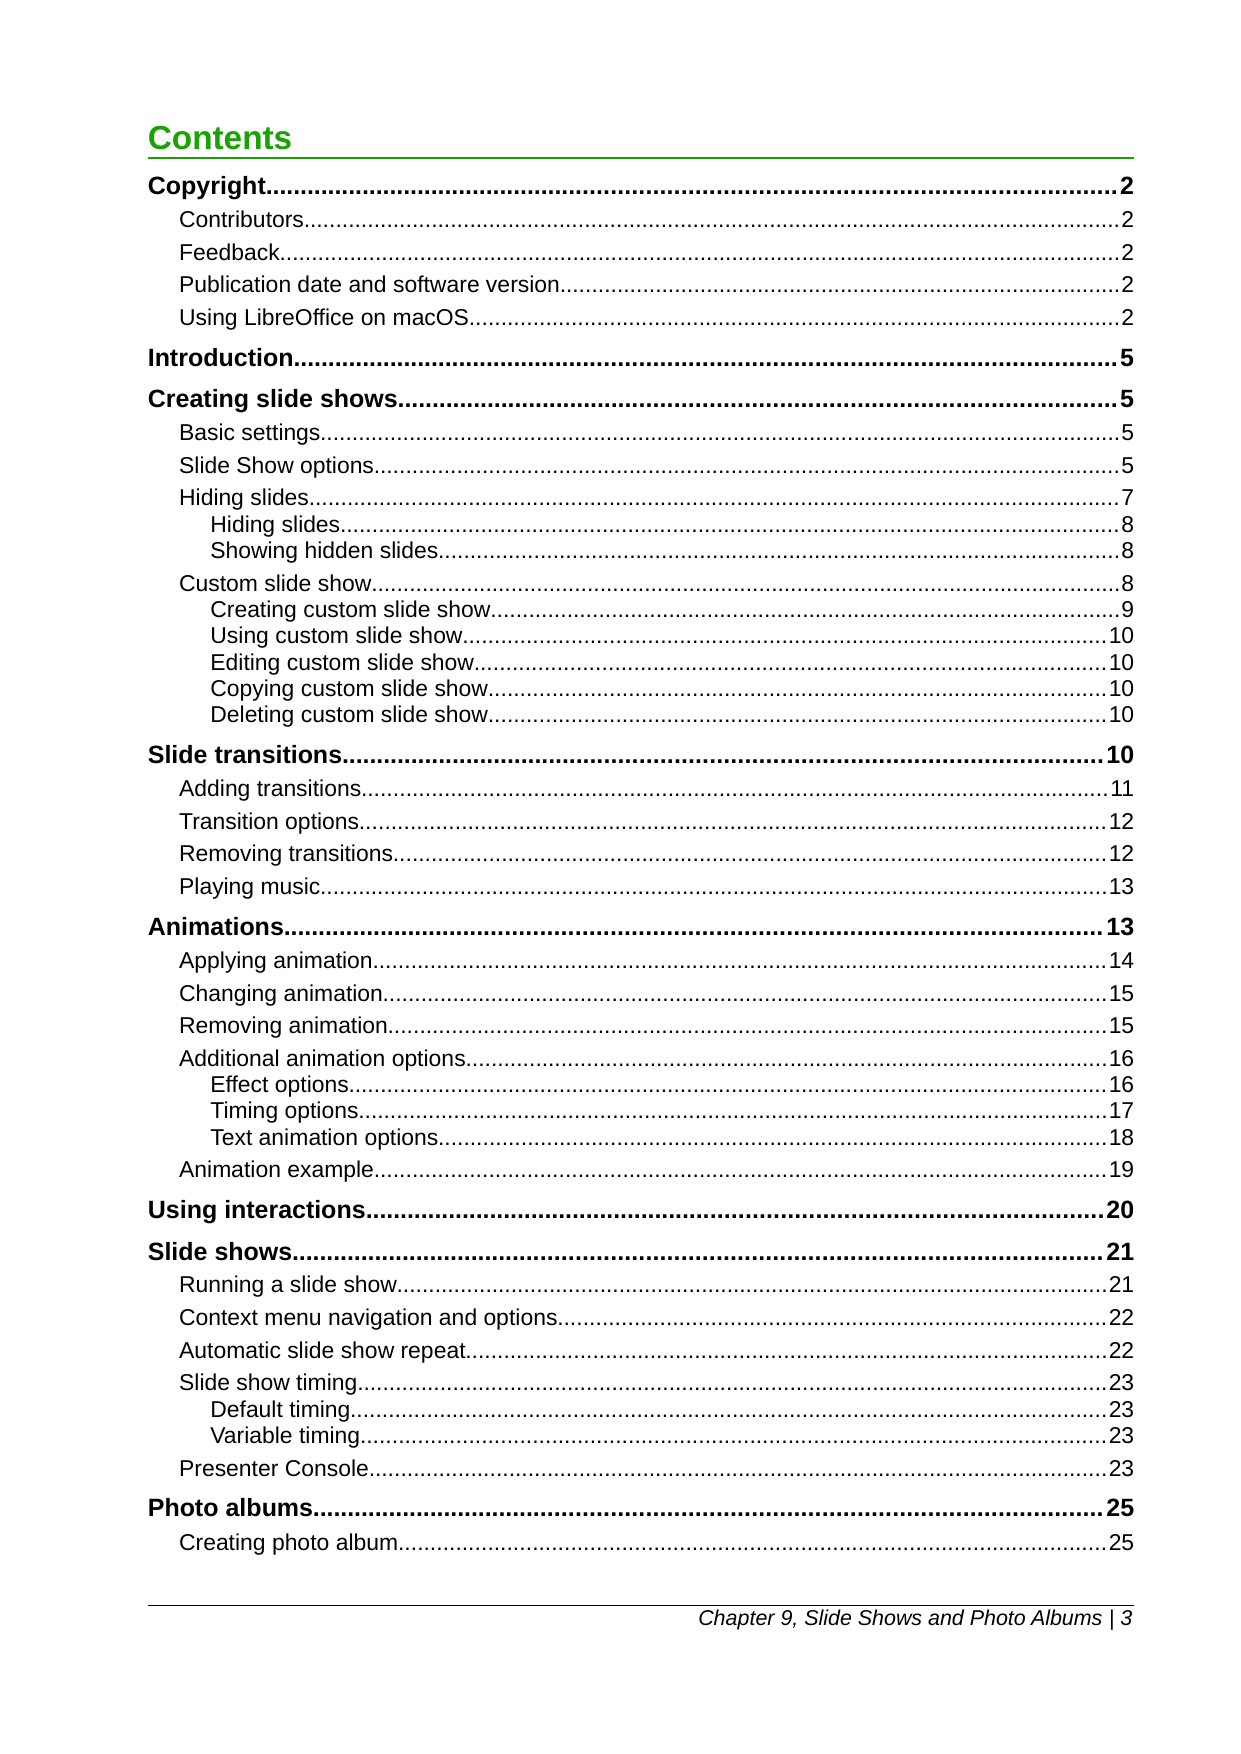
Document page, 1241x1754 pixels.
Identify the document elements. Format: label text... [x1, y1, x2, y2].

text Adding transitions 11 [179, 775, 1134, 802]
text Variable timing 23 [210, 1422, 1134, 1448]
text Playing music 13 [179, 873, 1134, 899]
text Presenter Console 23 [179, 1454, 1134, 1481]
text Creating slide shows 5 [148, 384, 1134, 413]
text Using LibreOffice on macOS 2 [179, 304, 1134, 330]
text Timing options 17 [210, 1097, 1134, 1124]
text Running a slide show 21 [179, 1271, 1134, 1298]
text Creating custom slide show 9 [210, 596, 1134, 622]
text Animations 13 [148, 912, 1134, 941]
text Deleting custom slide show 10 [210, 701, 1134, 728]
text Using custom slide show 10 [210, 622, 1134, 649]
text Effect options 16 [210, 1071, 1134, 1097]
text Hiding slides 7 [179, 484, 1134, 511]
text Using interactions 20 [148, 1195, 1134, 1224]
text Slide shows 21 [148, 1236, 1134, 1265]
text Removing transitions 12 [179, 840, 1134, 867]
text Context menu navigation and options 22 [179, 1304, 1134, 1330]
text Photo albums 25 [148, 1493, 1134, 1522]
text Additional animation options 16 [179, 1045, 1134, 1071]
text Copyright 2 [148, 171, 1134, 200]
text Animation example 19 [179, 1156, 1134, 1183]
text Changing animation 15 [179, 979, 1134, 1006]
subtitle Contents [148, 118, 1134, 157]
text Applying animation 14 [179, 947, 1134, 973]
text Creating photo album 25 [179, 1528, 1134, 1555]
text Basic settings 5 [179, 419, 1134, 445]
text Custom slide show 8 [179, 569, 1134, 596]
text Slide Show options 5 [179, 452, 1134, 478]
text Hiding slides 8 [210, 511, 1134, 537]
text Contributors 2 [179, 206, 1134, 232]
text Removing animation 15 [179, 1012, 1134, 1038]
text Slide show timing 23 [179, 1369, 1134, 1396]
text Slide transitions 10 [148, 740, 1134, 769]
text Transition options 12 [179, 808, 1134, 834]
text Default timing 23 [210, 1396, 1134, 1422]
text Feedback 2 [179, 239, 1134, 265]
text Showing hidden slides 8 [210, 537, 1134, 563]
text Editing custom slide show 10 [210, 649, 1134, 675]
text Publication date and software version 2 [179, 271, 1134, 298]
text Automatic slide show repeat 22 [179, 1337, 1134, 1363]
text Text animation options 18 [210, 1124, 1134, 1150]
text Copying custom slide show 10 [210, 675, 1134, 701]
text Introduction 5 [148, 343, 1134, 372]
